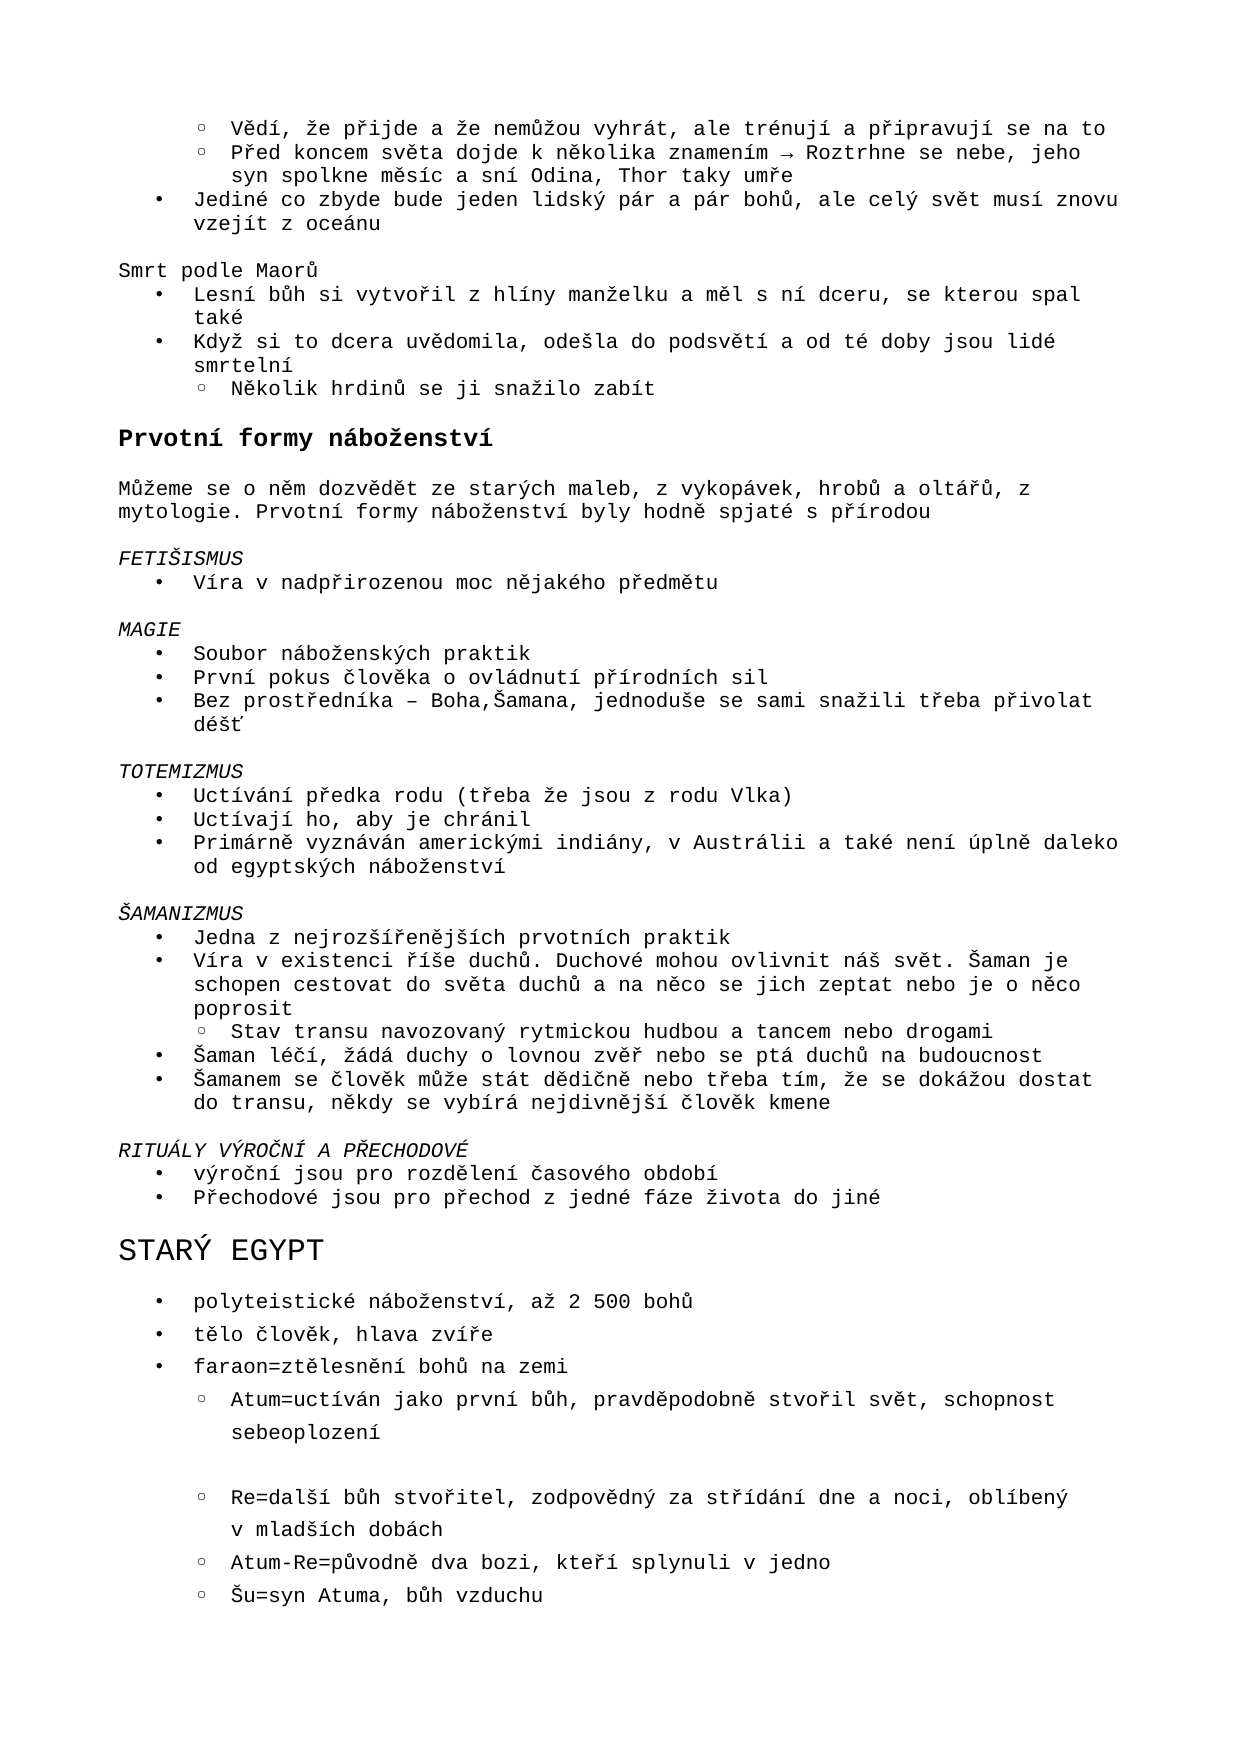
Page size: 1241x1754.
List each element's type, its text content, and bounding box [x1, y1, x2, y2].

list Uctívání předka rodu (třeba že jsou z rodu Vlka) [156, 785, 1122, 808]
list Stav transu navozovaný rytmickou hudbou a tancem nebo drogami [193, 1021, 1122, 1045]
list Uctívají ho, aby je chránil [156, 808, 1122, 832]
list Když si to dcera uvědomila, odešla do podsvětí a od té doby jsou lidé smrtelní [156, 331, 1122, 378]
list Soubor náboženských praktik [156, 643, 1122, 667]
text RITUÁLY VÝROČNÍ A PŘECHODOVÉ [118, 1139, 1122, 1163]
list faraon=ztělesnění bohů na zemi [156, 1356, 1122, 1380]
list Lesní bůh si vytvořil z hlíny manželku a měl s ní dceru, se kterou spal také [156, 284, 1122, 331]
text FETIŠISMUS [118, 548, 1122, 572]
list Bez prostředníka – Boha,Šamana, jednoduše se sami snažili třeba přivolat déšť [156, 690, 1122, 738]
text STARÝ EGYPT [118, 1234, 1122, 1269]
list Šu=syn Atuma, bůh vzduchu [193, 1585, 1122, 1608]
text Smrt podle Maorů [118, 260, 1122, 284]
list tělo člověk, hlava zvíře [156, 1324, 1122, 1347]
list Před koncem světa dojde k několika znamením → Roztrhne se nebe, jeho syn spolkne měsíc a sní Odina, Thor taky umře [193, 142, 1122, 189]
text MAGIE [118, 619, 1122, 643]
text ŠAMANIZMUS [118, 903, 1122, 927]
list Jediné co zbyde bude jeden lidský pár a pár bohů, ale celý svět musí znovu vzejít z oceánu [156, 189, 1122, 236]
list Re=další bůh stvořitel, zodpovědný za střídání dne a noci, oblíbený v mladších dobách [193, 1487, 1122, 1543]
list Primárně vyznáván americkými indiány, v Austrálii a také není úplně daleko od egyptských náboženství [156, 832, 1122, 879]
text Můžeme se o něm dozvědět ze starých maleb, z vykopávek, hrobů a oltářů, z mytologie. Prvotní formy náboženství byly hodně spjaté s přírodou [118, 477, 1122, 525]
list Šaman léčí, žádá duchy o lovnou zvěř nebo se ptá duchů na budoucnost [156, 1045, 1122, 1069]
text Prvotní formy náboženství [118, 426, 1122, 454]
list Atum=uctíván jako první bůh, pravděpodobně stvořil svět, schopnost sebeoplození [193, 1389, 1122, 1445]
list Jedna z nejrozšířenějších prvotních praktik [156, 927, 1122, 950]
list Atum-Re=původně dva bozi, kteří splynuli v jedno [193, 1552, 1122, 1576]
list výroční jsou pro rozdělení časového období [156, 1163, 1122, 1187]
list Vědí, že přijde a že nemůžou vyhrát, ale trénují a připravují se na to [193, 118, 1122, 142]
text TOTEMIZMUS [118, 761, 1122, 785]
list První pokus člověka o ovládnutí přírodních sil [156, 667, 1122, 690]
list polyteistické náboženství, až 2 500 bohů [156, 1291, 1122, 1315]
list Víra v existenci říše duchů. Duchové mohou ovlivnit náš svět. Šaman je schopen cestovat do světa duchů a na něco se jich zeptat nebo je o něco poprosit [156, 950, 1122, 1021]
list Šamanem se člověk může stát dědičně nebo třeba tím, že se dokážou dostat do transu, někdy se vybírá nejdivnější člověk kmene [156, 1069, 1122, 1116]
list Několik hrdinů se ji snažilo zabít [193, 378, 1122, 402]
list Přechodové jsou pro přechod z jedné fáze života do jiné [156, 1187, 1122, 1211]
list Víra v nadpřirozenou moc nějakého předmětu [156, 572, 1122, 596]
